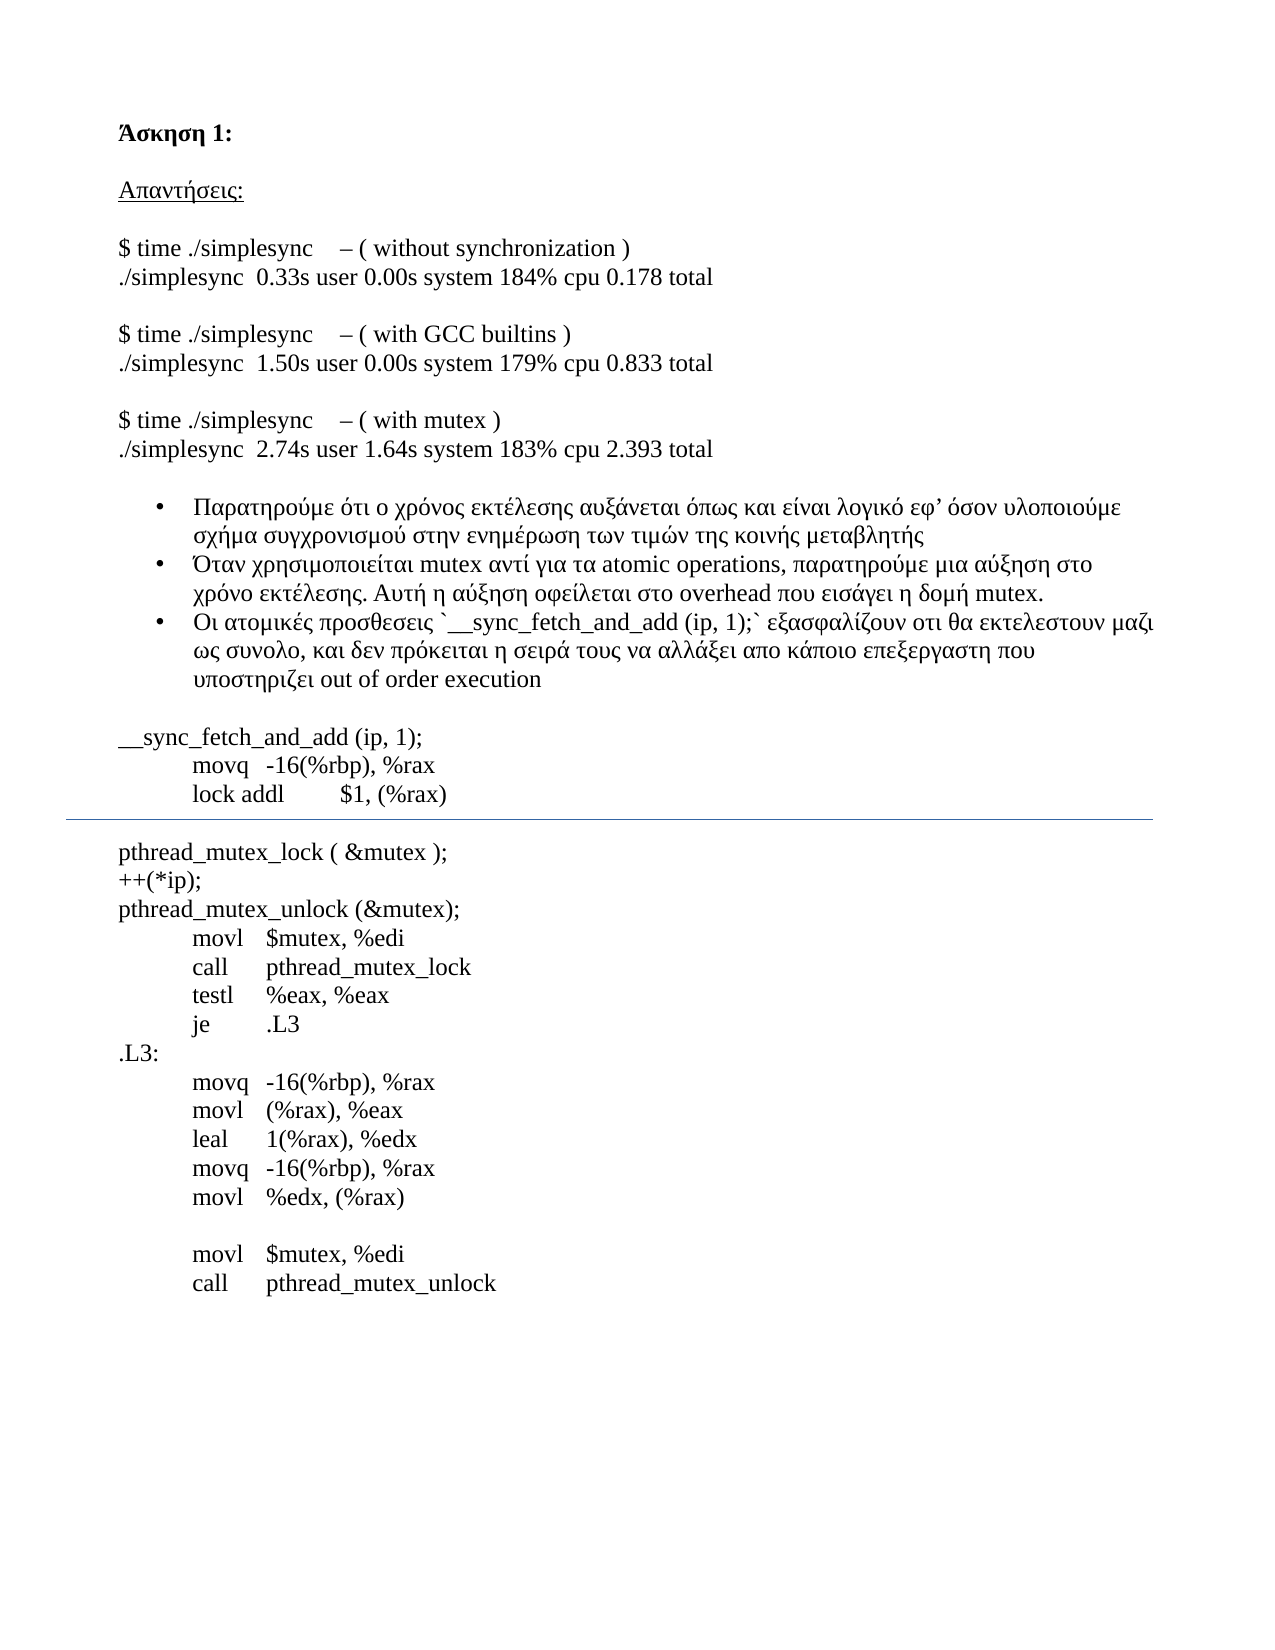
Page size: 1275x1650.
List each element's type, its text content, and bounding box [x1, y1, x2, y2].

text ./simplesync 1.50s user 0.00s system 179% cpu 0.833 total [118, 348, 1157, 377]
text pthread_mutex_unlock (&mutex); [118, 894, 1157, 923]
text $ time ./simplesync – ( with GCC builtins ) [118, 319, 1157, 348]
text lock addl $1, (%rax) [118, 779, 1157, 808]
text movl $mutex, %edi [118, 923, 1157, 952]
text ./simplesync 0.33s user 0.00s system 184% cpu 0.178 total [118, 262, 1157, 291]
text $ time ./simplesync – ( with mutex ) [118, 406, 1157, 434]
text $ time ./simplesync – ( without synchronization ) [118, 233, 1157, 262]
text testl %eax, %eax [118, 981, 1157, 1009]
text movl (%rax), %eax [118, 1096, 1157, 1124]
text ++(*ip); [118, 866, 1157, 894]
list Όταν χρησιμοποιείται mutex αντί για τα atomic operations, παρατηρούμε μια αύξηση στο χρόνο εκτέλεσης. Αυτή η αύξηση οφείλεται στο overhead που εισάγει η δομή mutex. [156, 549, 1157, 607]
text je .L3 [118, 1009, 1157, 1038]
text leal 1(%rax), %edx [118, 1124, 1157, 1153]
text movq -16(%rbp), %rax [118, 1153, 1157, 1182]
text movq -16(%rbp), %rax [118, 751, 1157, 779]
text .L3: [118, 1038, 1157, 1067]
text Άσκηση 1: [118, 118, 1157, 147]
text Απαντήσεις: [118, 176, 1157, 204]
text ./simplesync 2.74s user 1.64s system 183% cpu 2.393 total [118, 434, 1157, 463]
text movl %edx, (%rax) [118, 1182, 1157, 1211]
text movq -16(%rbp), %rax [118, 1067, 1157, 1096]
list Παρατηρούμε ότι ο χρόνος εκτέλεσης αυξάνεται όπως και είναι λογικό εφ’ όσον υλοποιούμε σχήμα συγχρονισμού στην ενημέρωση των τιμών της κοινής μεταβλητής [156, 492, 1157, 549]
text call pthread_mutex_unlock [118, 1268, 1157, 1297]
text __sync_fetch_and_add (ip, 1); [118, 722, 1157, 751]
text call pthread_mutex_lock [118, 952, 1157, 981]
text movl $mutex, %edi [118, 1239, 1157, 1268]
text pthread_mutex_lock ( &mutex ); [118, 837, 1157, 866]
list Οι ατομικές προσθεσεις `__sync_fetch_and_add (ip, 1);` εξασφαλίζουν οτι θα εκτελεστουν μαζι ως συνολο, και δεν πρόκειται η σειρά τους να αλλάξει απο κάποιο επεξεργαστη που υποστηριζει out of order execution [156, 607, 1157, 693]
